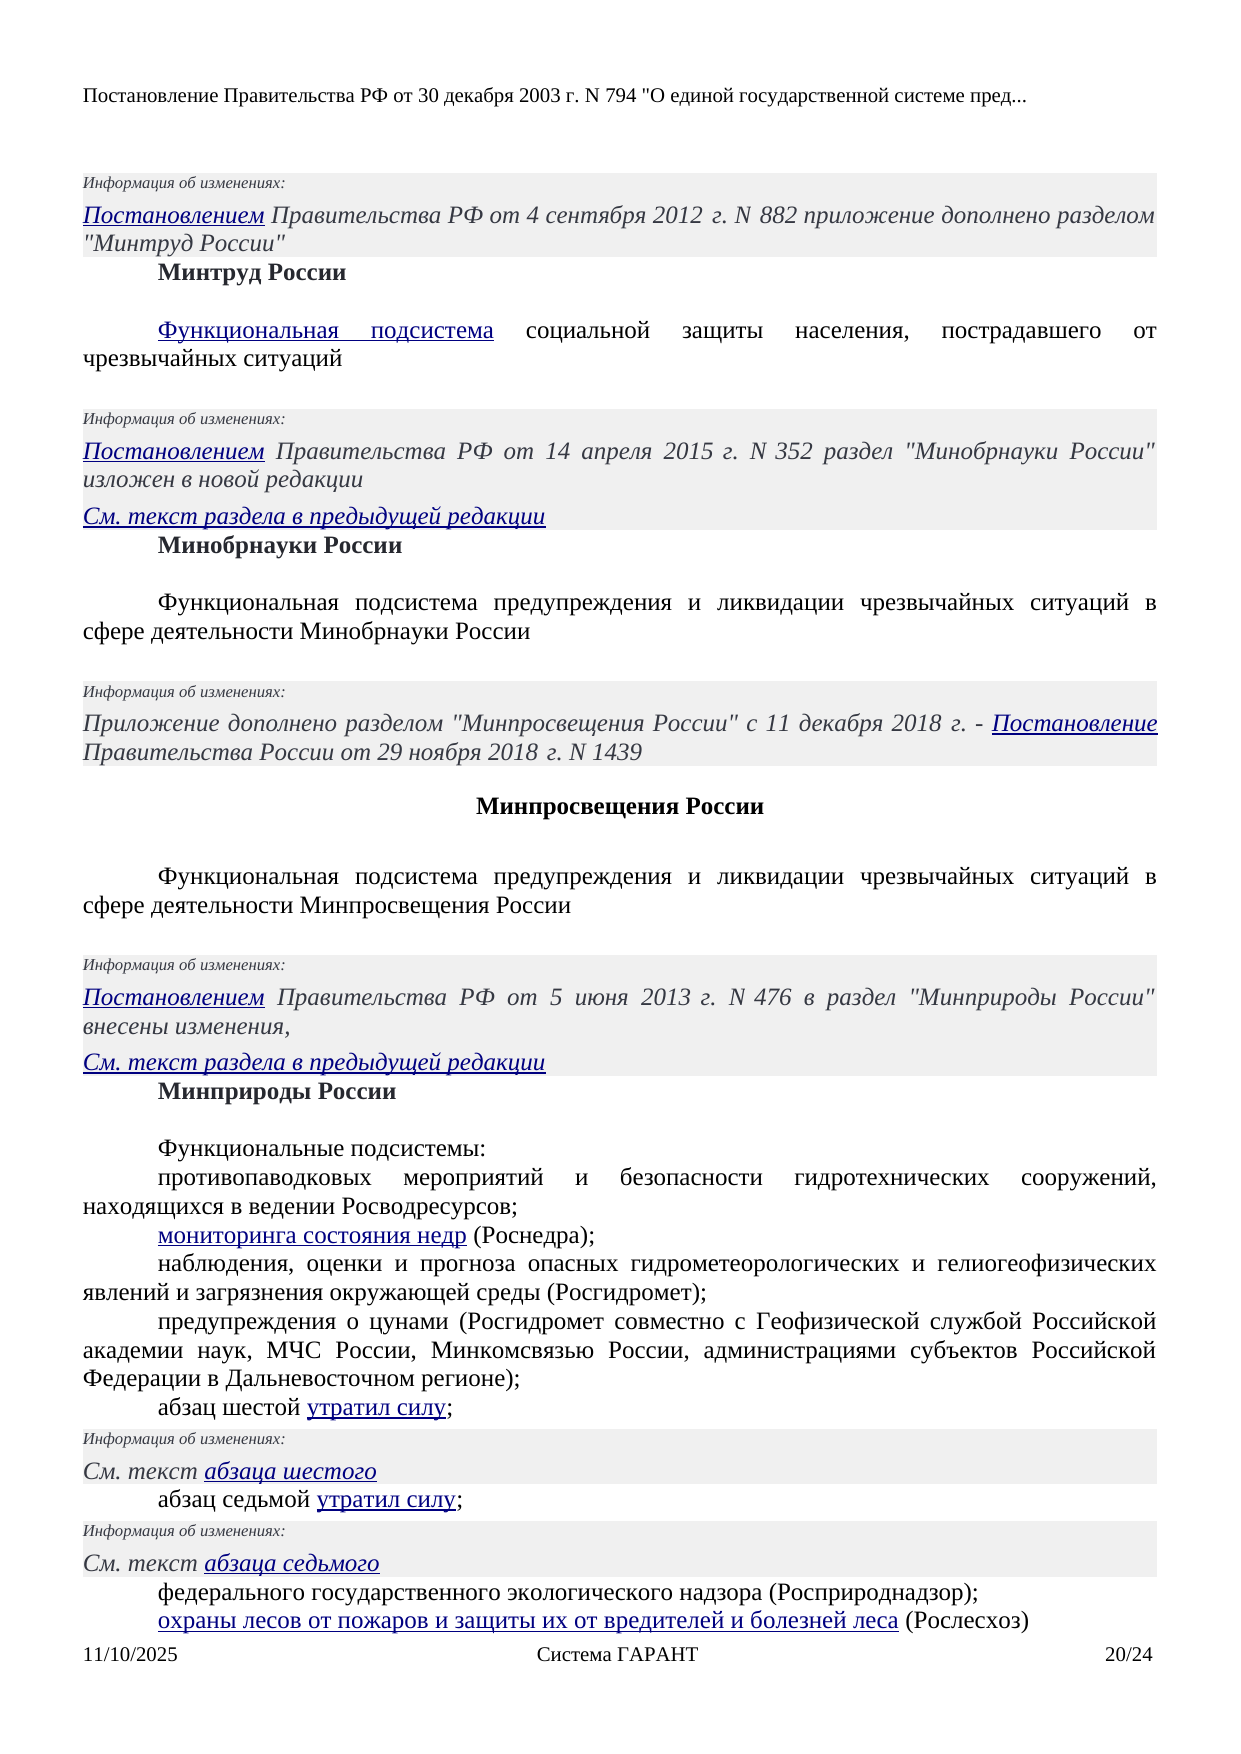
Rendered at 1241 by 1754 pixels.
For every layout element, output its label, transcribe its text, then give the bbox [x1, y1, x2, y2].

text абзац седьмой утратил силу; [83, 1484, 1157, 1513]
text Информация об изменениях: [287, 681, 1157, 701]
text Информация об изменениях: [287, 1429, 1157, 1448]
text федерального государственного экологического надзора (Росприроднадзор); [83, 1577, 1157, 1606]
text Функциональная подсистема предупреждения и ликвидации чрезвычайных ситуаций в сфере деятельности Минобрнауки России [83, 587, 1157, 645]
text Минтруд России [83, 257, 1157, 286]
text Постановлением Правительства РФ от 5 июня 2013 г. N 476 в раздел "Минприроды России" внесены изменения, [293, 1011, 1157, 1039]
text См. текст абзаца шестого [379, 1456, 1157, 1484]
text Минобрнауки России [83, 530, 1157, 559]
text Информация об изменениях: [287, 409, 1157, 428]
text Функциональные подсистемы: [83, 1133, 1157, 1162]
text Постановлением Правительства РФ от 4 сентября 2012 г. N 882 приложение дополнено разделом "Минтруд России" [83, 200, 1157, 257]
text предупреждения о цунами (Росгидромет совместно с Геофизической службой Российской академии наук, МЧС России, Минкомсвязью России, администрациями субъектов Российской Федерации в Дальневосточном регионе); [83, 1306, 1157, 1392]
text Функциональная подсистема социальной защиты населения, пострадавшего от чрезвычайных ситуаций [83, 315, 1157, 372]
text абзац шестой утратил силу; [83, 1392, 1157, 1421]
text наблюдения, оценки и прогноза опасных гидрометеорологических и гелиогеофизических явлений и загрязнения окружающей среды (Росгидромет); [83, 1248, 1157, 1306]
subtitle Минпросвещения России [83, 791, 1157, 820]
text См. текст абзаца седьмого [382, 1548, 1157, 1577]
text См. текст раздела в предыдущей редакции [548, 1047, 1157, 1076]
text Постановлением Правительства РФ от 14 апреля 2015 г. N 352 раздел "Минобрнауки России" изложен в новой редакции [83, 462, 1157, 493]
text противопаводковых мероприятий и безопасности гидротехнических сооружений, находящихся в ведении Росводресурсов; [83, 1162, 1157, 1220]
text охраны лесов от пожаров и защиты их от вредителей и болезней леса (Рослесхоз) [83, 1606, 1157, 1634]
text Информация об изменениях: [287, 173, 1157, 192]
text Информация об изменениях: [287, 1521, 1157, 1540]
text Минприроды России [83, 1076, 1157, 1105]
text См. текст раздела в предыдущей редакции [548, 501, 1157, 530]
text Информация об изменениях: [287, 955, 1157, 974]
text Приложение дополнено разделом "Минпросвещения России" с 11 декабря 2018 г. - Постановление Правительства России от 29 ноября 2018 г. N 1439 [644, 737, 1157, 766]
text Функциональная подсистема предупреждения и ликвидации чрезвычайных ситуаций в сфере деятельности Минпросвещения России [83, 861, 1157, 918]
text мониторинга состояния недр (Роснедра); [83, 1220, 1157, 1248]
